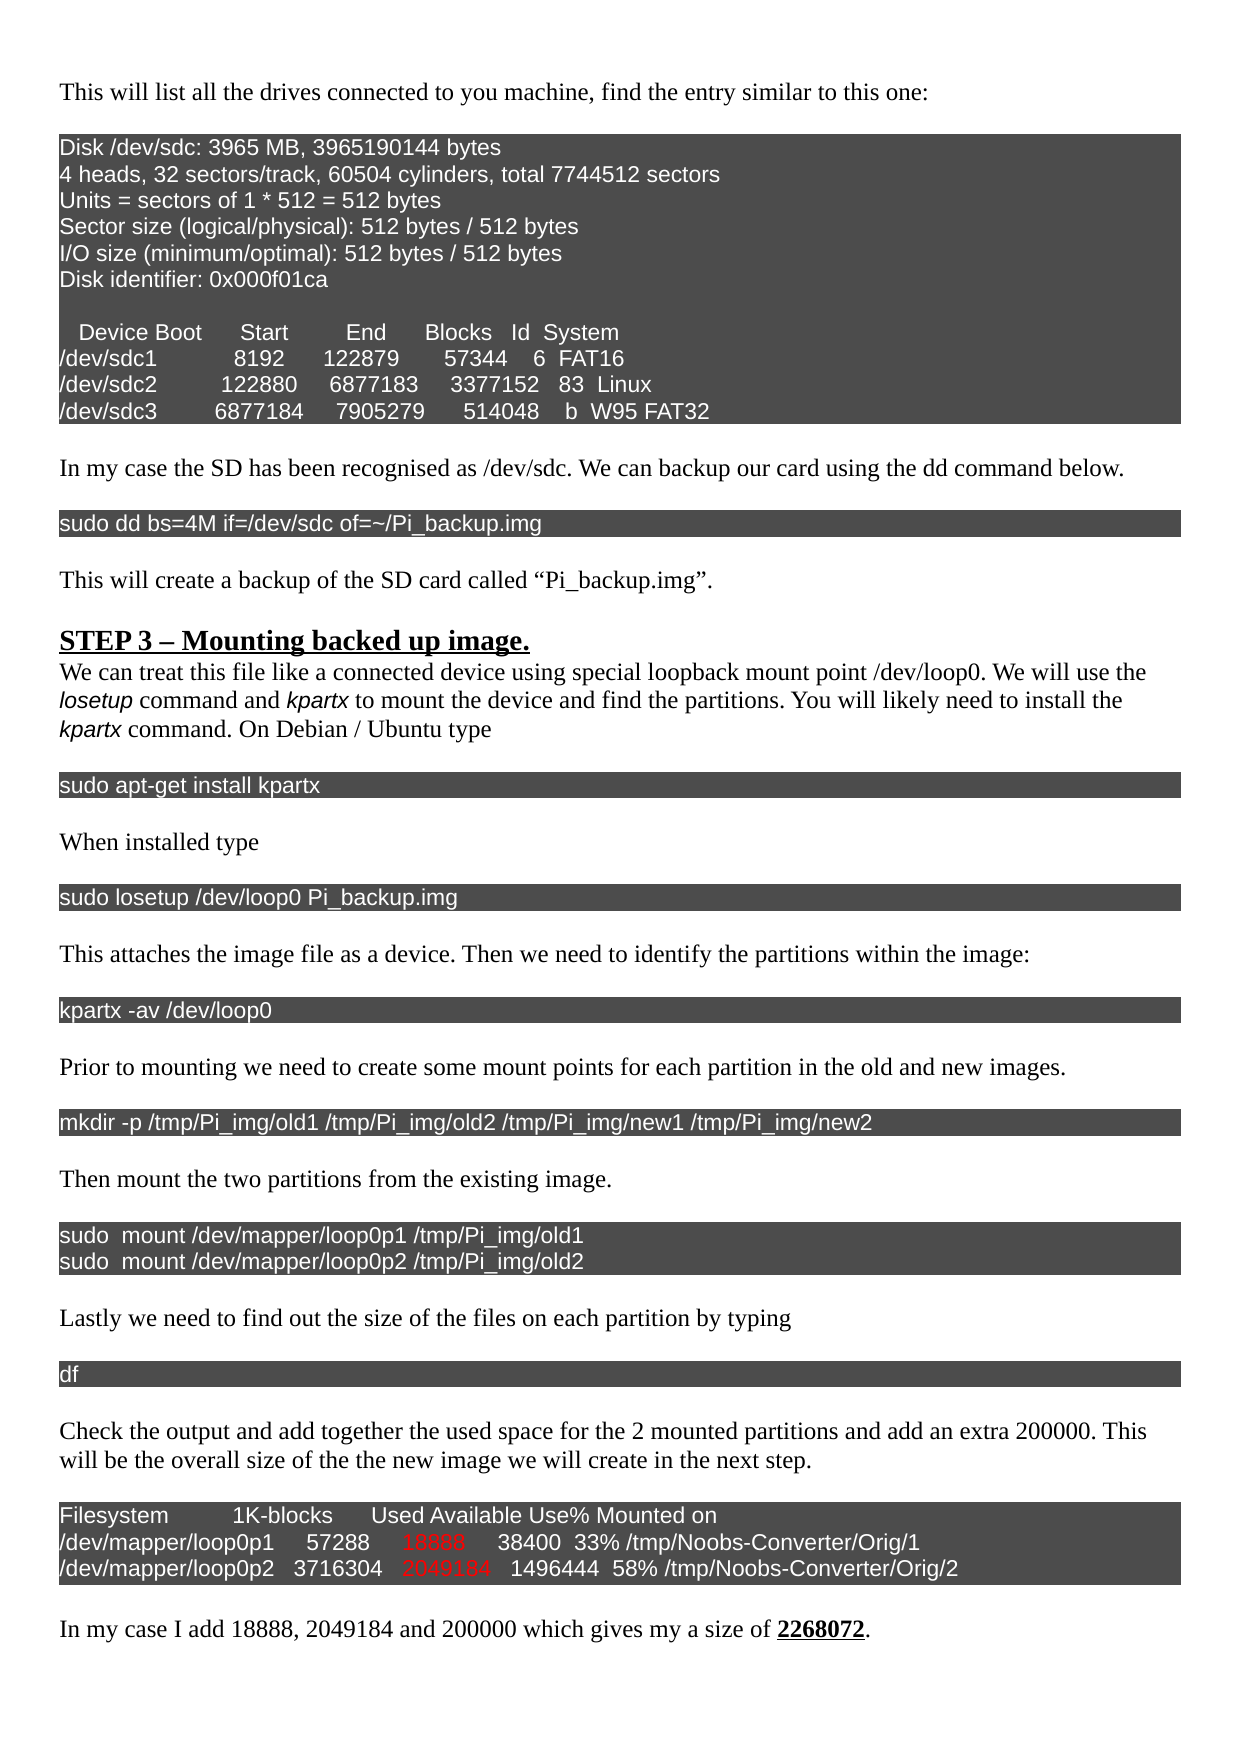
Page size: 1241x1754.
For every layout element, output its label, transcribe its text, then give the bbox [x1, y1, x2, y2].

text Then mount the two partitions from the existing image. [59, 1164, 1181, 1193]
table_header Disk /dev/sdc: 3965 MB, 3965190144 bytes 4 heads, 32 sectors/track, 60504 cylinders, total 7744512 sectors Units = sectors of 1 * 512 = 512 bytes Sector size (logical/physical): 512 bytes / 512 bytes I/O size (minimum/optimal): 512 bytes / 512 bytes Disk identifier: 0x000f01ca Device Boot Start End Blocks Id System /dev/sdc1 8192 122879 57344 6 FAT16 /dev/sdc2 122880 6877183 3377152 83 Linux /dev/sdc3 6877184 7905279 514048 b W95 FAT32 [59, 134, 1181, 424]
text This will list all the drives connected to you machine, find the entry similar to this one: [59, 77, 1181, 106]
table_header kpartx -av /dev/loop0 [59, 997, 1181, 1023]
text This attaches the image file as a device. Then we need to identify the partitions within the image: [59, 939, 1181, 968]
table_header sudo apt-get install kpartx [59, 772, 1181, 798]
text When installed type [59, 827, 1181, 855]
text Lastly we need to find out the size of the files on each partition by typing [59, 1303, 1181, 1332]
table_header df [59, 1361, 1181, 1387]
text Prior to mounting we need to create some mount points for each partition in the old and new images. [59, 1052, 1181, 1081]
table_header sudo mount /dev/mapper/loop0p1 /tmp/Pi_img/old1 sudo mount /dev/mapper/loop0p2 /tmp/Pi_img/old2 [59, 1222, 1181, 1275]
table_header sudo dd bs=4M if=/dev/sdc of=~/Pi_backup.img [59, 510, 1181, 537]
text This will create a backup of the SD card called “Pi_backup.img”. [59, 566, 1181, 594]
table_header Filesystem 1K-blocks Used Available Use% Mounted on /dev/mapper/loop0p1 57288 18888 38400 33% /tmp/Noobs-Converter/Orig/1 /dev/mapper/loop0p2 3716304 2049184 1496444 58% /tmp/Noobs-Converter/Orig/2 [59, 1502, 1181, 1585]
text In my case I add 18888, 2049184 and 200000 which gives my a size of 2268072. [59, 1614, 1181, 1643]
text We can treat this file like a connected device using special loopback mount point /dev/loop0. We will use the losetup command and kpartx to mount the device and find the partitions. You will likely need to install the kpartx command. On Debian / Ubuntu type [59, 657, 1181, 743]
text In my case the SD has been recognised as /dev/sdc. We can backup our card using the dd command below. [59, 453, 1181, 482]
text STEP 3 – Mounting backed up image. [59, 623, 1181, 657]
text Check the output and add together the used space for the 2 mounted partitions and add an extra 200000. This will be the overall size of the the new image we will create in the next step. [59, 1416, 1181, 1473]
table_header mkdir -p /tmp/Pi_img/old1 /tmp/Pi_img/old2 /tmp/Pi_img/new1 /tmp/Pi_img/new2 [59, 1109, 1181, 1136]
table_header sudo losetup /dev/loop0 Pi_backup.img [59, 884, 1181, 911]
